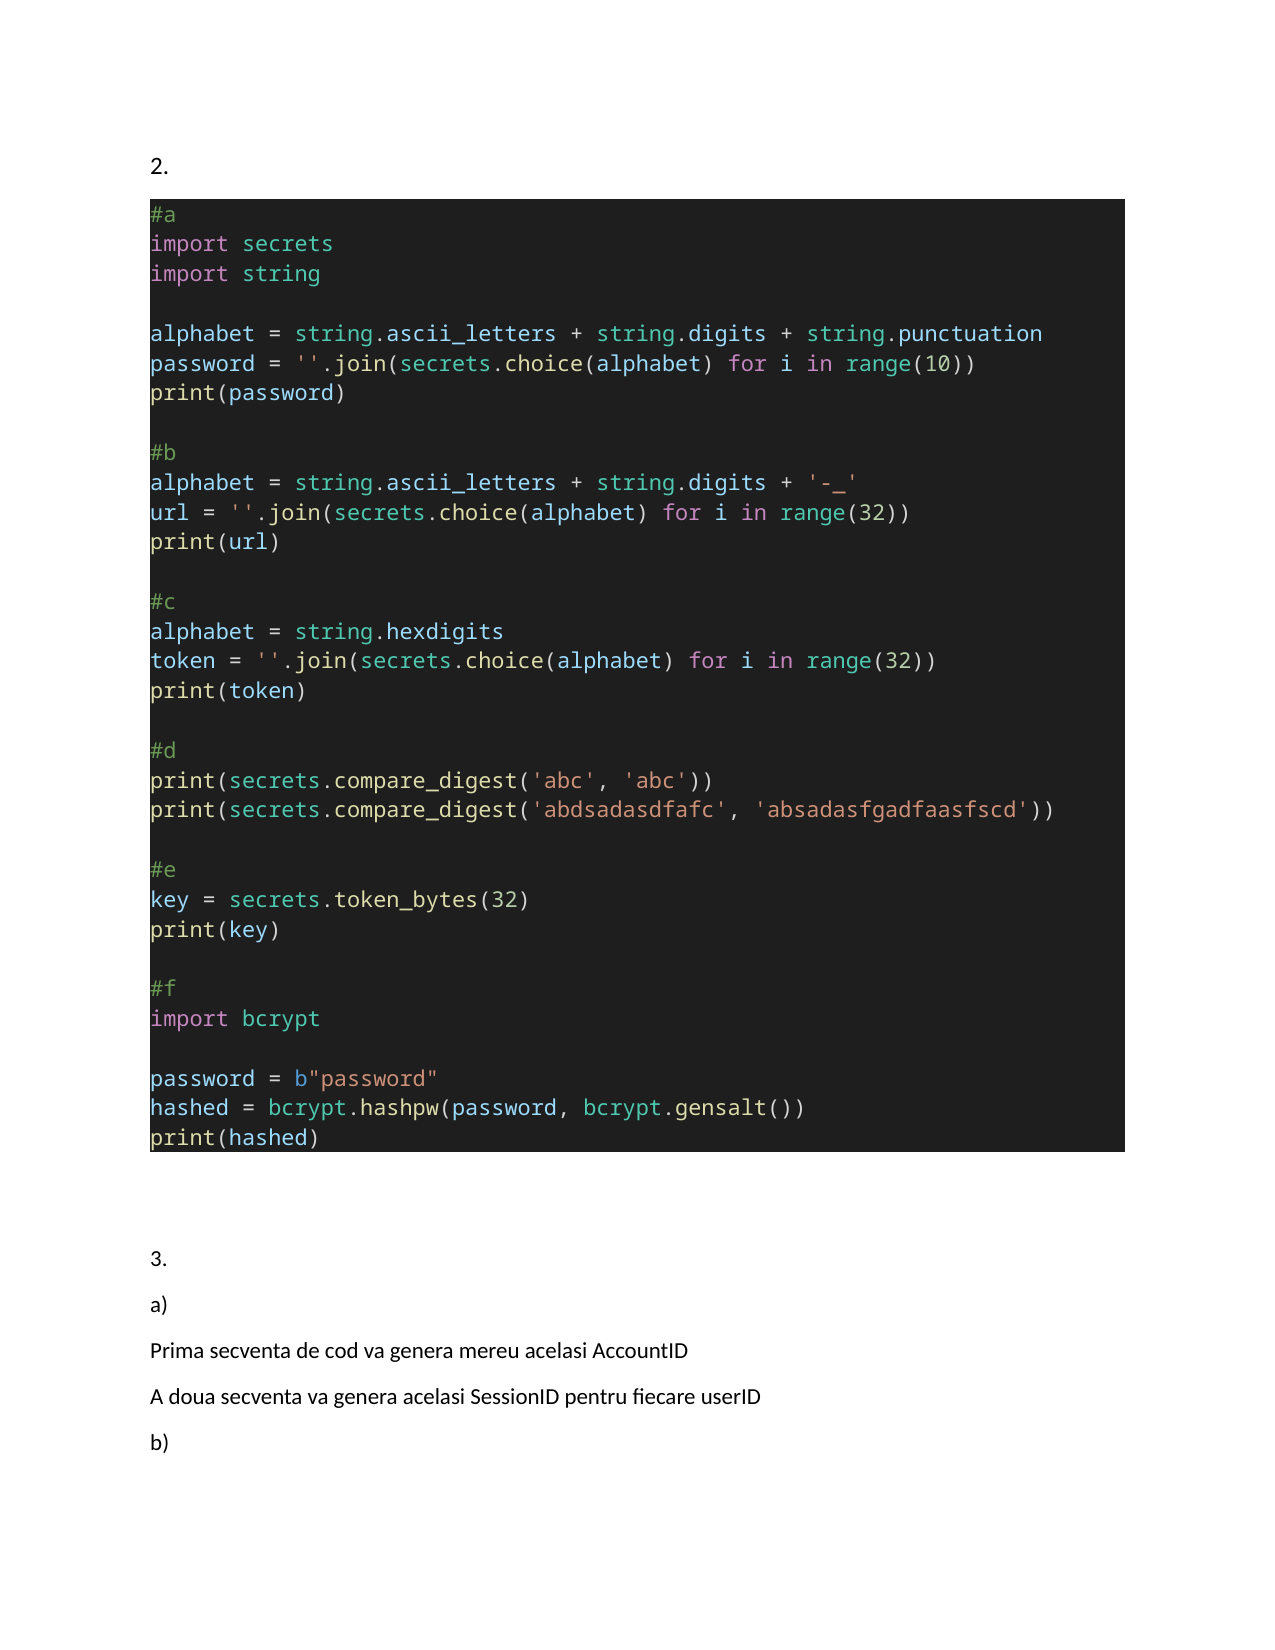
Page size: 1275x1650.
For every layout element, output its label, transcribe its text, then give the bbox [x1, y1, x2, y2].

text hashed = bcrypt.hashpw(password, bcrypt.gensalt()) [150, 1092, 1125, 1122]
text #a [150, 199, 1125, 228]
text url = ''.join(secrets.choice(alphabet) for i in range(32)) [150, 497, 1125, 526]
text print(secrets.compare_digest('abc', 'abc')) [150, 765, 1125, 794]
text print(hashed) [150, 1122, 1125, 1152]
text #f [150, 973, 1125, 1003]
text alphabet = string.hexdigits [150, 616, 1125, 646]
text #c [150, 586, 1125, 616]
text a) [150, 1290, 1125, 1318]
text #b [150, 437, 1125, 467]
text import bcrypt [150, 1003, 1125, 1033]
text print(key) [150, 914, 1125, 943]
text A doua secventa va genera acelasi SessionID pentru fiecare userID [150, 1382, 1125, 1410]
text print(password) [150, 377, 1125, 407]
text Prima secventa de cod va genera mereu acelasi AccountID [150, 1336, 1125, 1364]
text b) [150, 1428, 1125, 1456]
text print(url) [150, 526, 1125, 556]
text import string [150, 258, 1125, 288]
text password = ''.join(secrets.choice(alphabet) for i in range(10)) [150, 348, 1125, 377]
text print(token) [150, 675, 1125, 705]
text alphabet = string.ascii_letters + string.digits + '-_' [150, 467, 1125, 497]
text #d [150, 735, 1125, 765]
text 3. [150, 1244, 1125, 1272]
text alphabet = string.ascii_letters + string.digits + string.punctuation [150, 318, 1125, 348]
text print(secrets.compare_digest('abdsadasdfafc', 'absadasfgadfaasfscd')) [150, 794, 1125, 824]
text password = b"password" [150, 1063, 1125, 1092]
text key = secrets.token_bytes(32) [150, 884, 1125, 914]
text import secrets [150, 228, 1125, 258]
text 2. [150, 150, 1125, 181]
text #e [150, 854, 1125, 884]
text token = ''.join(secrets.choice(alphabet) for i in range(32)) [150, 646, 1125, 675]
